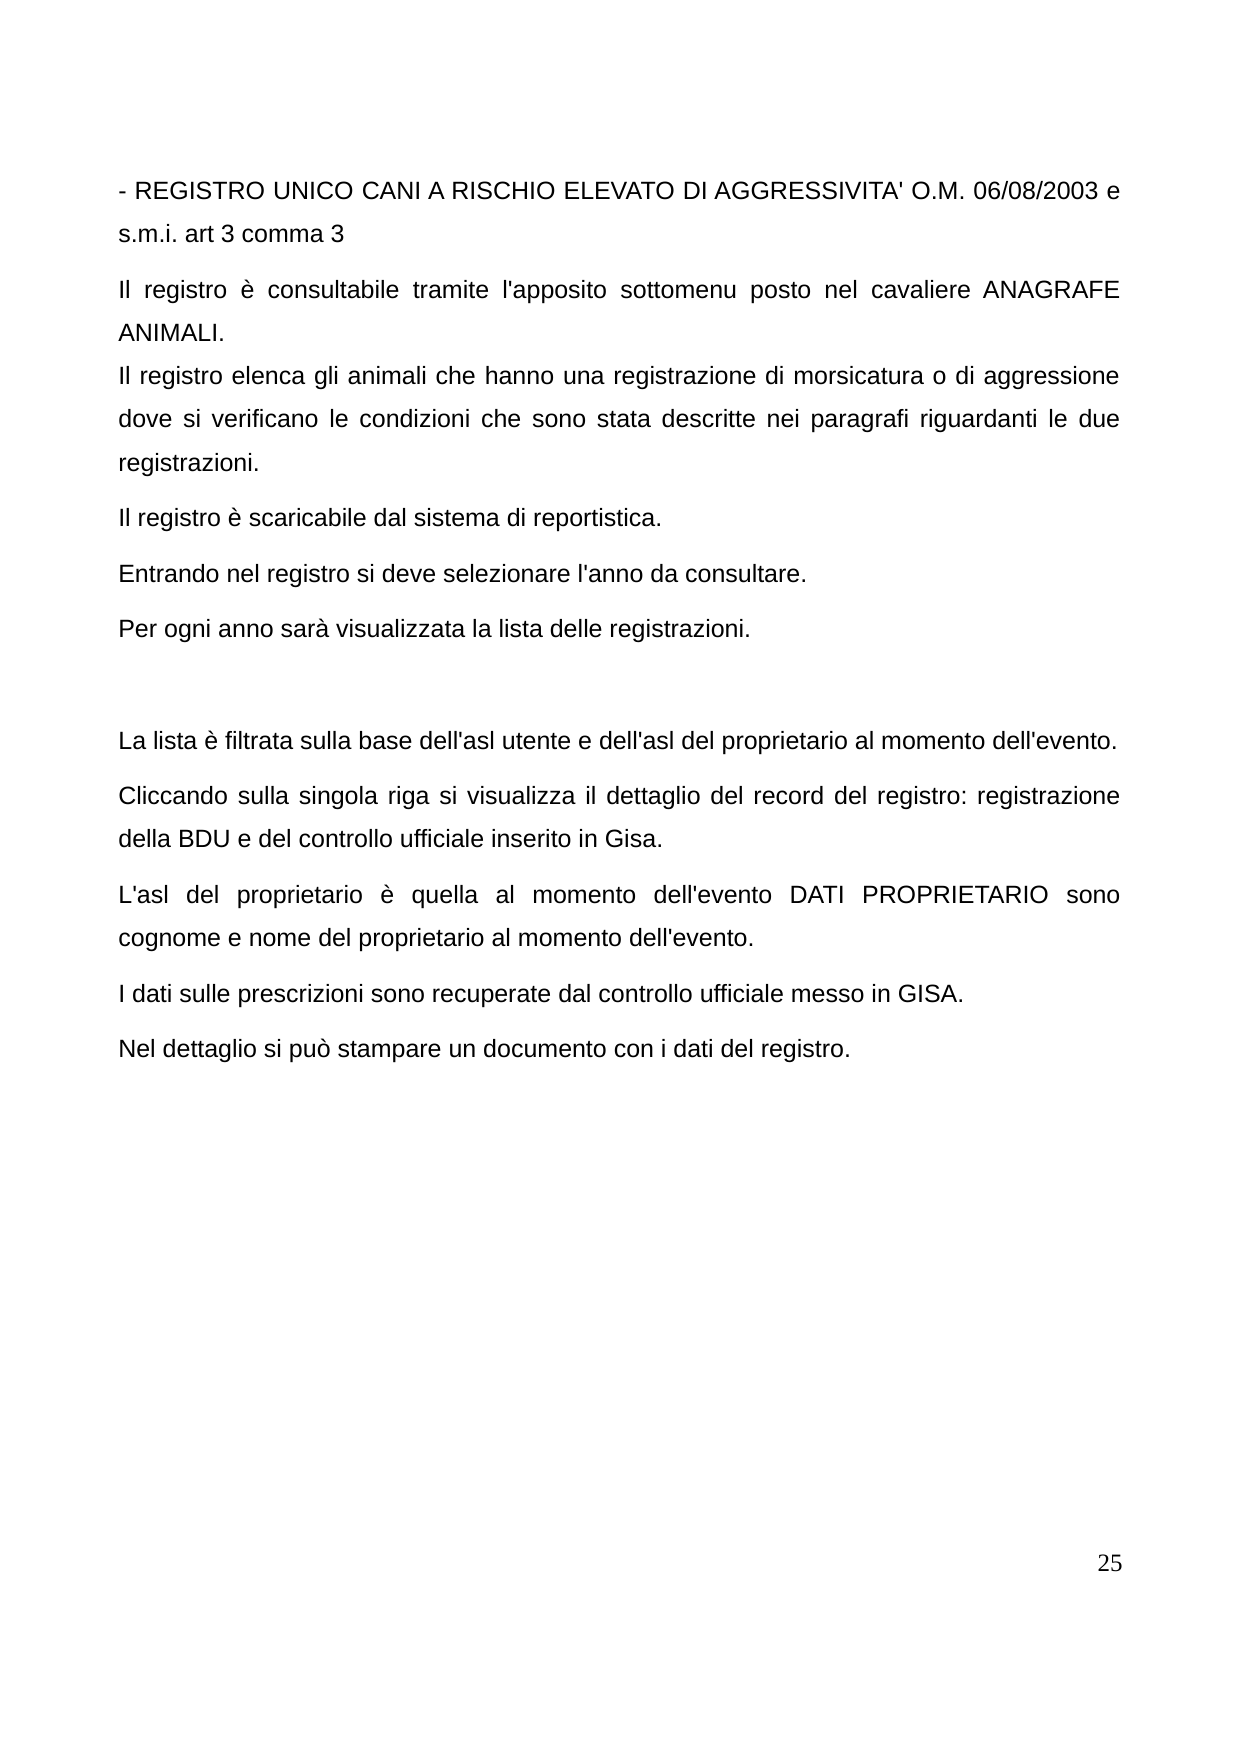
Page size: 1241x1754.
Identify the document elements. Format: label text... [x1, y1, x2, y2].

text Cliccando sulla singola riga si visualizza il dettaglio del record del registro: registrazione della BDU e del controllo ufficiale inserito in Gisa. [118, 781, 1122, 853]
text L'asl del proprietario è quella al momento dell'evento DATI PROPRIETARIO sono cognome e nome del proprietario al momento dell'evento. [118, 880, 1122, 952]
text - REGISTRO UNICO CANI A RISCHIO ELEVATO DI AGGRESSIVITA' O.M. 06/08/2003 e s.m.i. art 3 comma 3 [118, 176, 1122, 248]
text Entrando nel registro si deve selezionare l'anno da consultare. [118, 559, 1122, 588]
text Nel dettaglio si può stampare un documento con i dati del registro. [118, 1034, 1122, 1063]
text Il registro è scaricabile dal sistema di reportistica. [118, 503, 1122, 532]
text Per ogni anno sarà visualizzata la lista delle registrazioni. [118, 614, 1122, 643]
text I dati sulle prescrizioni sono recuperate dal controllo ufficiale messo in GISA. [118, 979, 1122, 1008]
text La lista è filtrata sulla base dell'asl utente e dell'asl del proprietario al momento dell'evento. [118, 726, 1122, 754]
text Il registro è consultabile tramite l'apposito sottomenu posto nel cavaliere ANAGRAFE ANIMALI. Il registro elenca gli animali che hanno una registrazione di morsicatura o di aggressione dove si verificano le condizioni che sono stata descritte nei paragrafi riguardanti le due registrazioni. [118, 275, 1122, 476]
